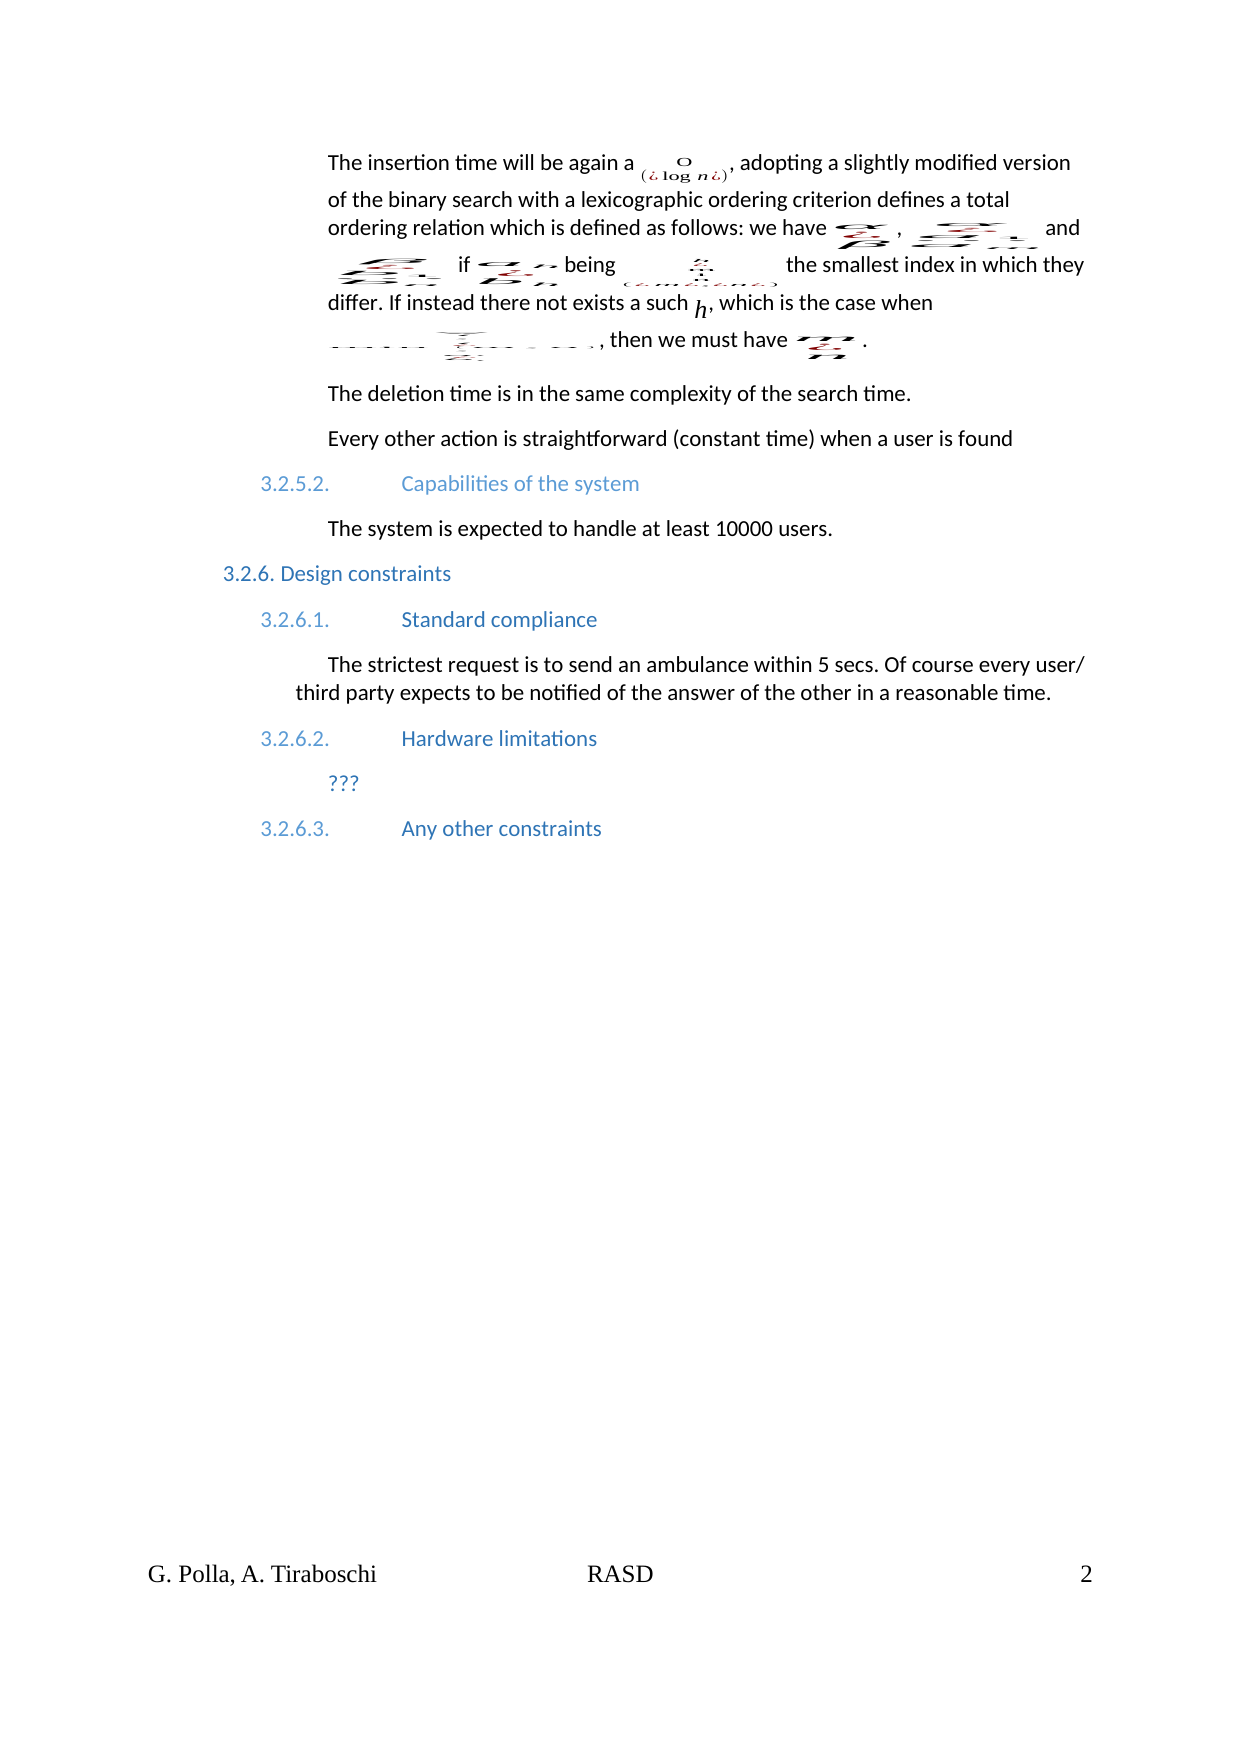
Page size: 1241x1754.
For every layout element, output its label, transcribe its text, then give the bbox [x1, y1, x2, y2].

list Design constraints [223, 559, 1093, 588]
list Any other constraints [260, 814, 1093, 842]
list Hardware limitations [260, 724, 1093, 752]
list The deletion time is in the same complexity of the search time. [328, 379, 1093, 407]
list The insertion time will be again a , adopting a slightly modified version of the binary search with a lexicographic ordering criterion defines a total ordering relation which is defined as follows: we have , and if being the smallest index in which they differ. If instead there not exists a such , which is the case when , then we must have . [328, 148, 1093, 362]
list Capabilities of the system [260, 469, 1093, 497]
text The strictest request is to send an ambulance within 5 secs. Of course every user/ third party expects to be notified of the answer of the other in a reasonable time. [295, 650, 1093, 707]
list Standard compliance [260, 605, 1093, 633]
text ??? [328, 769, 1093, 797]
list Every other action is straightforward (constant time) when a user is found [328, 424, 1093, 452]
list The system is expected to handle at least 10000 users. [328, 514, 1093, 542]
